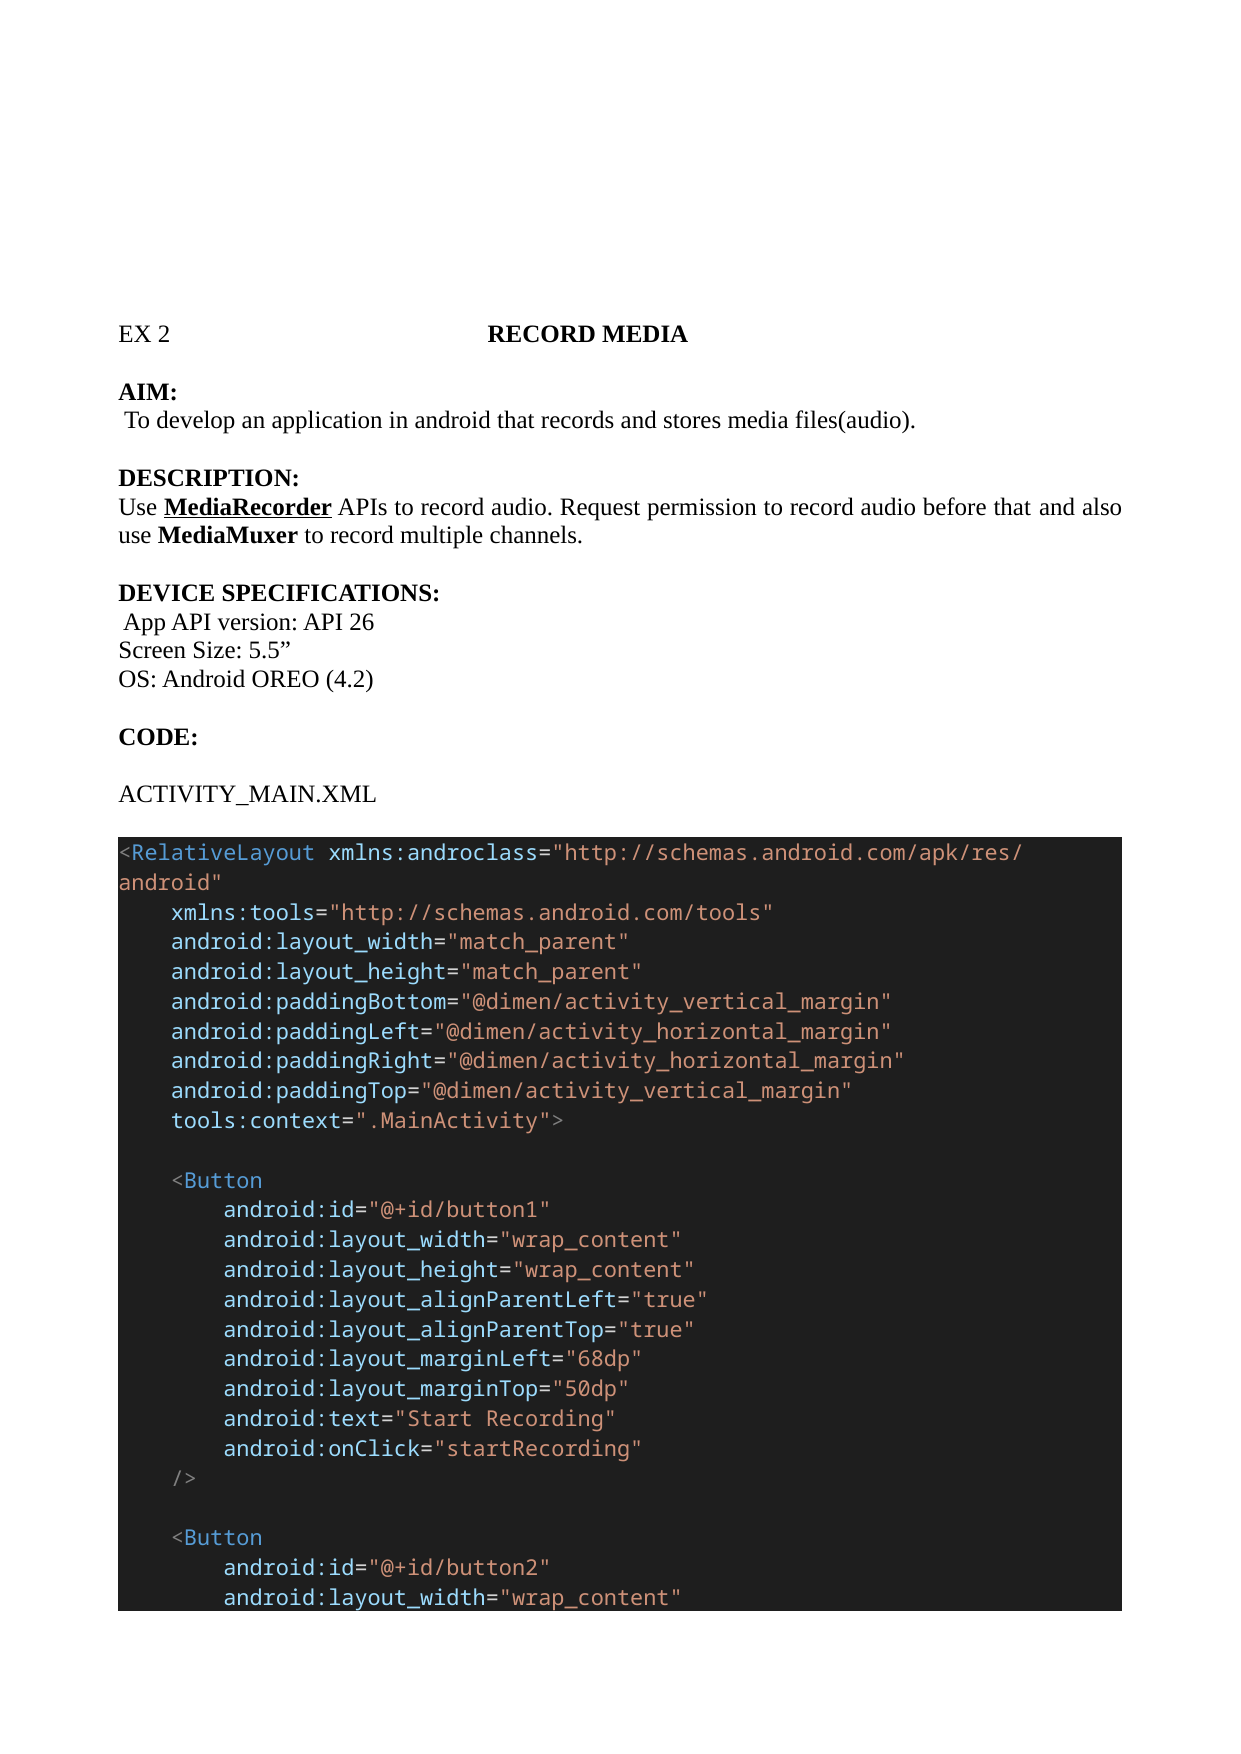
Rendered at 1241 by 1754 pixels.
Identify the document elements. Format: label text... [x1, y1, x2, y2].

text App API version: API 26 [118, 607, 1122, 636]
text android:text="Start Recording" [118, 1403, 1122, 1433]
text android:layout_height="wrap_content" [118, 1254, 1122, 1284]
text <Button [118, 1522, 1122, 1552]
text android:paddingLeft="@dimen/activity_horizontal_margin" [118, 1016, 1122, 1045]
text OS: Android OREO (4.2) [118, 664, 1122, 693]
text android:paddingTop="@dimen/activity_vertical_margin" [118, 1075, 1122, 1105]
text android:layout_alignParentTop="true" [118, 1313, 1122, 1343]
text AIM: [118, 377, 1122, 406]
text Use MediaRecorder APIs to record audio. Request permission to record audio before that and also use MediaMuxer to record multiple channels. [118, 492, 1122, 549]
text android:layout_marginTop="50dp" [118, 1373, 1122, 1403]
text Screen Size: 5.5” [118, 636, 1122, 664]
text DESCRIPTION: [118, 463, 1122, 492]
text android:layout_width="match_parent" [118, 926, 1122, 956]
text tools:context=".MainActivity"> [118, 1105, 1122, 1135]
text /> [118, 1462, 1122, 1492]
text android:layout_height="match_parent" [118, 956, 1122, 986]
text android:paddingRight="@dimen/activity_horizontal_margin" [118, 1045, 1122, 1075]
text <RelativeLayout xmlns:androclass="http://schemas.android.com/apk/res/android" [118, 837, 1122, 896]
text android:layout_width="wrap_content" [118, 1224, 1122, 1254]
text android:layout_width="wrap_content" [118, 1582, 1122, 1611]
text android:id="@+id/button1" [118, 1194, 1122, 1224]
text ACTIVITY_MAIN.XML [118, 779, 1122, 808]
text android:layout_marginLeft="68dp" [118, 1343, 1122, 1373]
text <Button [118, 1164, 1122, 1194]
text android:layout_alignParentLeft="true" [118, 1284, 1122, 1313]
text CODE: [118, 722, 1122, 751]
text android:onClick="startRecording" [118, 1433, 1122, 1462]
text android:paddingBottom="@dimen/activity_vertical_margin" [118, 986, 1122, 1016]
text xmlns:tools="http://schemas.android.com/tools" [118, 896, 1122, 926]
text android:id="@+id/button2" [118, 1552, 1122, 1582]
text EX 2 RECORD MEDIA [118, 319, 1122, 348]
text To develop an application in android that records and stores media files(audio). [118, 406, 1122, 434]
text DEVICE SPECIFICATIONS: [118, 578, 1122, 607]
